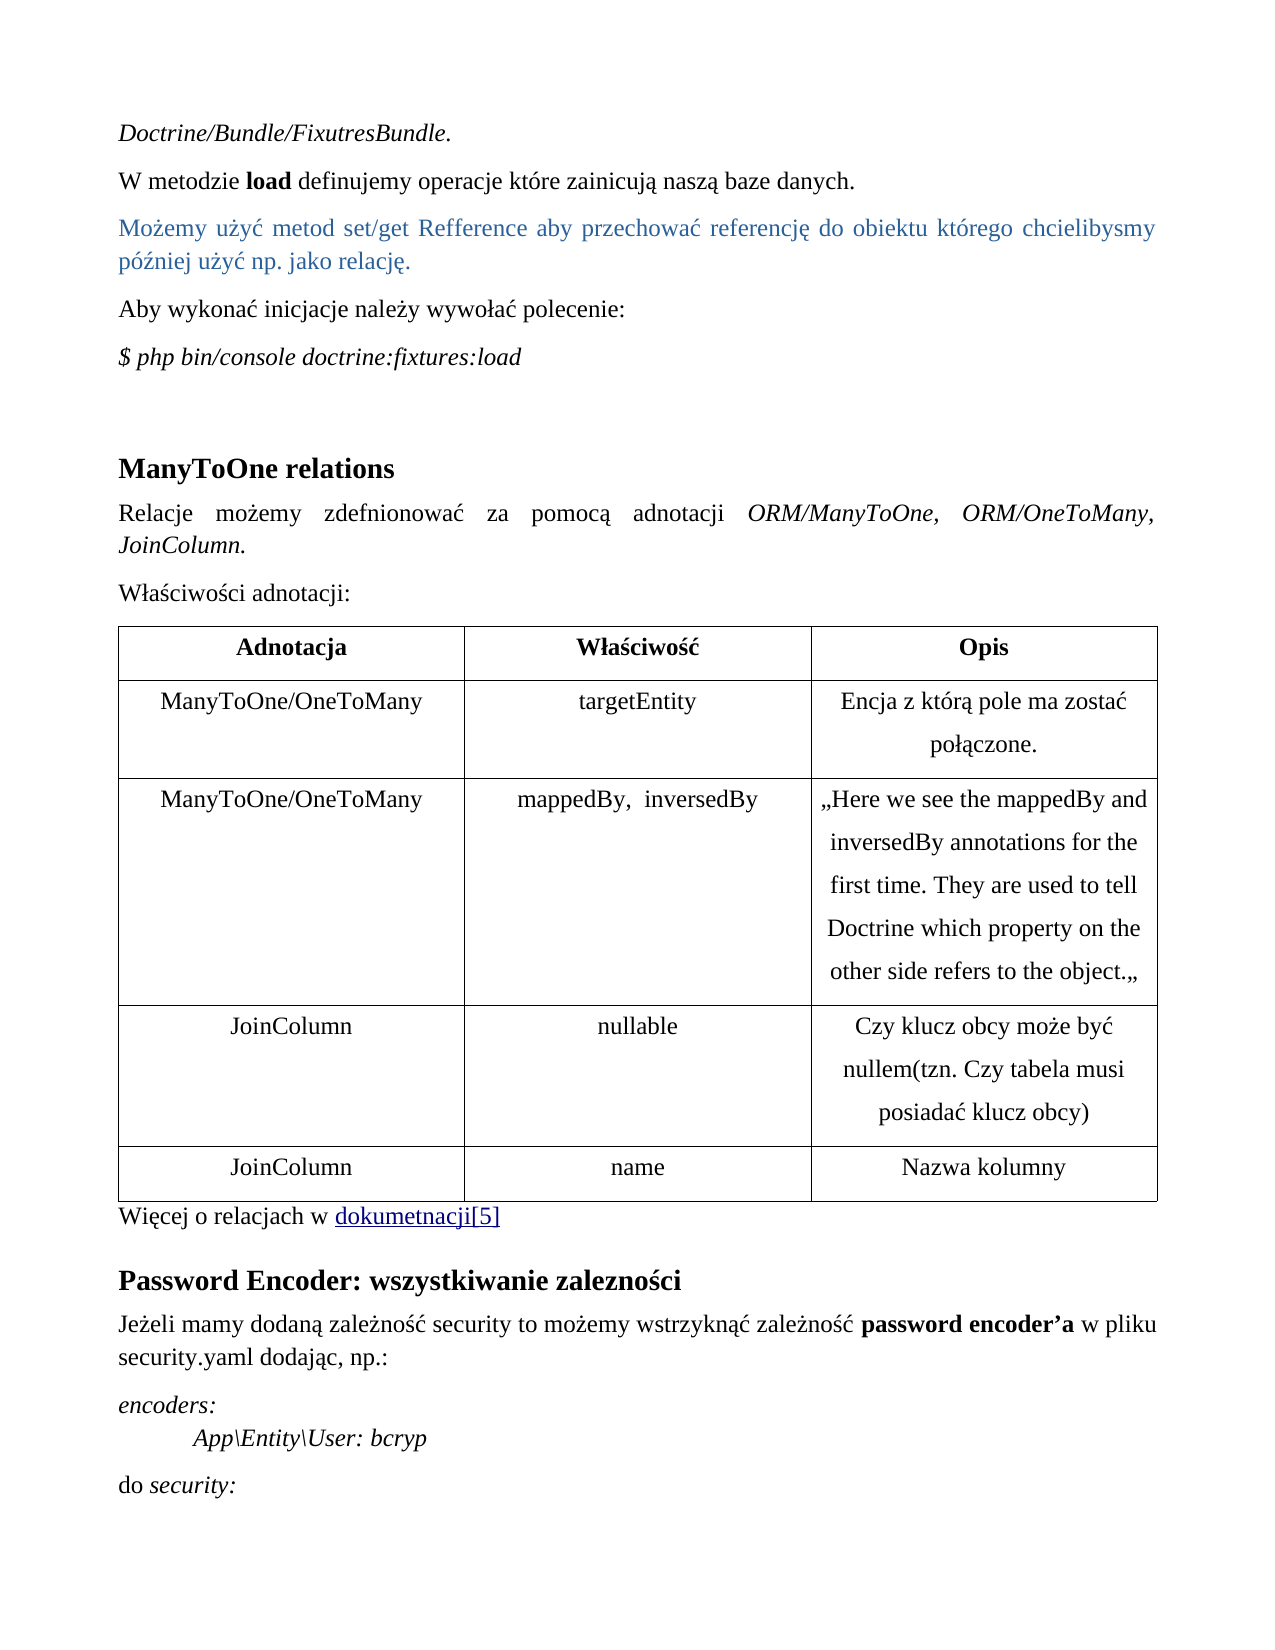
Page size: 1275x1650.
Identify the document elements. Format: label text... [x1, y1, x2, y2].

text Możemy użyć metod set/get Refference aby przechować referencję do obiektu którego chcielibysmy później użyć np. jako relację. [118, 213, 1157, 275]
table_header Adnotacja [119, 627, 464, 680]
table_cell name [465, 1147, 811, 1201]
text Relacje możemy zdefnionować za pomocą adnotacji ORM/ManyToOne, ORM/OneToMany, JoinColumn. [118, 498, 1157, 559]
table_cell Encja z którą pole ma zostać połączone. [812, 681, 1157, 778]
subtitle Password Encoder: wszystkiwanie zalezności [118, 1263, 1157, 1297]
text Aby wykonać inicjacje należy wywołać polecenie: [118, 294, 1157, 323]
table_cell JoinColumn [119, 1006, 464, 1146]
table_cell targetEntity [465, 681, 811, 778]
table_cell mappedBy, inversedBy [465, 779, 811, 1005]
text do security: [118, 1470, 1157, 1499]
text Właściwości adnotacji: [118, 578, 1157, 607]
table_header Właściwość [465, 627, 811, 680]
table_header Opis [812, 627, 1157, 680]
table_cell Nazwa kolumny [812, 1147, 1157, 1201]
text W metodzie load definujemy operacje które zainicują naszą baze danych. [118, 166, 1157, 194]
text $ php bin/console doctrine:fixtures:load [118, 342, 1157, 370]
text Doctrine/Bundle/FixutresBundle. [118, 118, 1157, 147]
subtitle ManyToOne relations [118, 451, 1157, 485]
table_cell „Here we see the mappedBy and inversedBy annotations for the first time. They are used to tell Doctrine which property on the other side refers to the object.„ [812, 779, 1157, 1005]
table_cell ManyToOne/OneToMany [119, 681, 464, 778]
table_cell JoinColumn [119, 1147, 464, 1201]
table_cell Czy klucz obcy może być nullem(tzn. Czy tabela musi posiadać klucz obcy) [812, 1006, 1157, 1146]
table_cell nullable [465, 1006, 811, 1146]
table_cell ManyToOne/OneToMany [119, 779, 464, 1005]
text Jeżeli mamy dodaną zależność security to możemy wstrzyknąć zależność password encoder’a w pliku security.yaml dodając, np.: [118, 1309, 1157, 1371]
text encoders: App\Entity\User: bcryp [118, 1390, 1157, 1452]
text Więcej o relacjach w dokumetnacji[5] [118, 1202, 1157, 1229]
